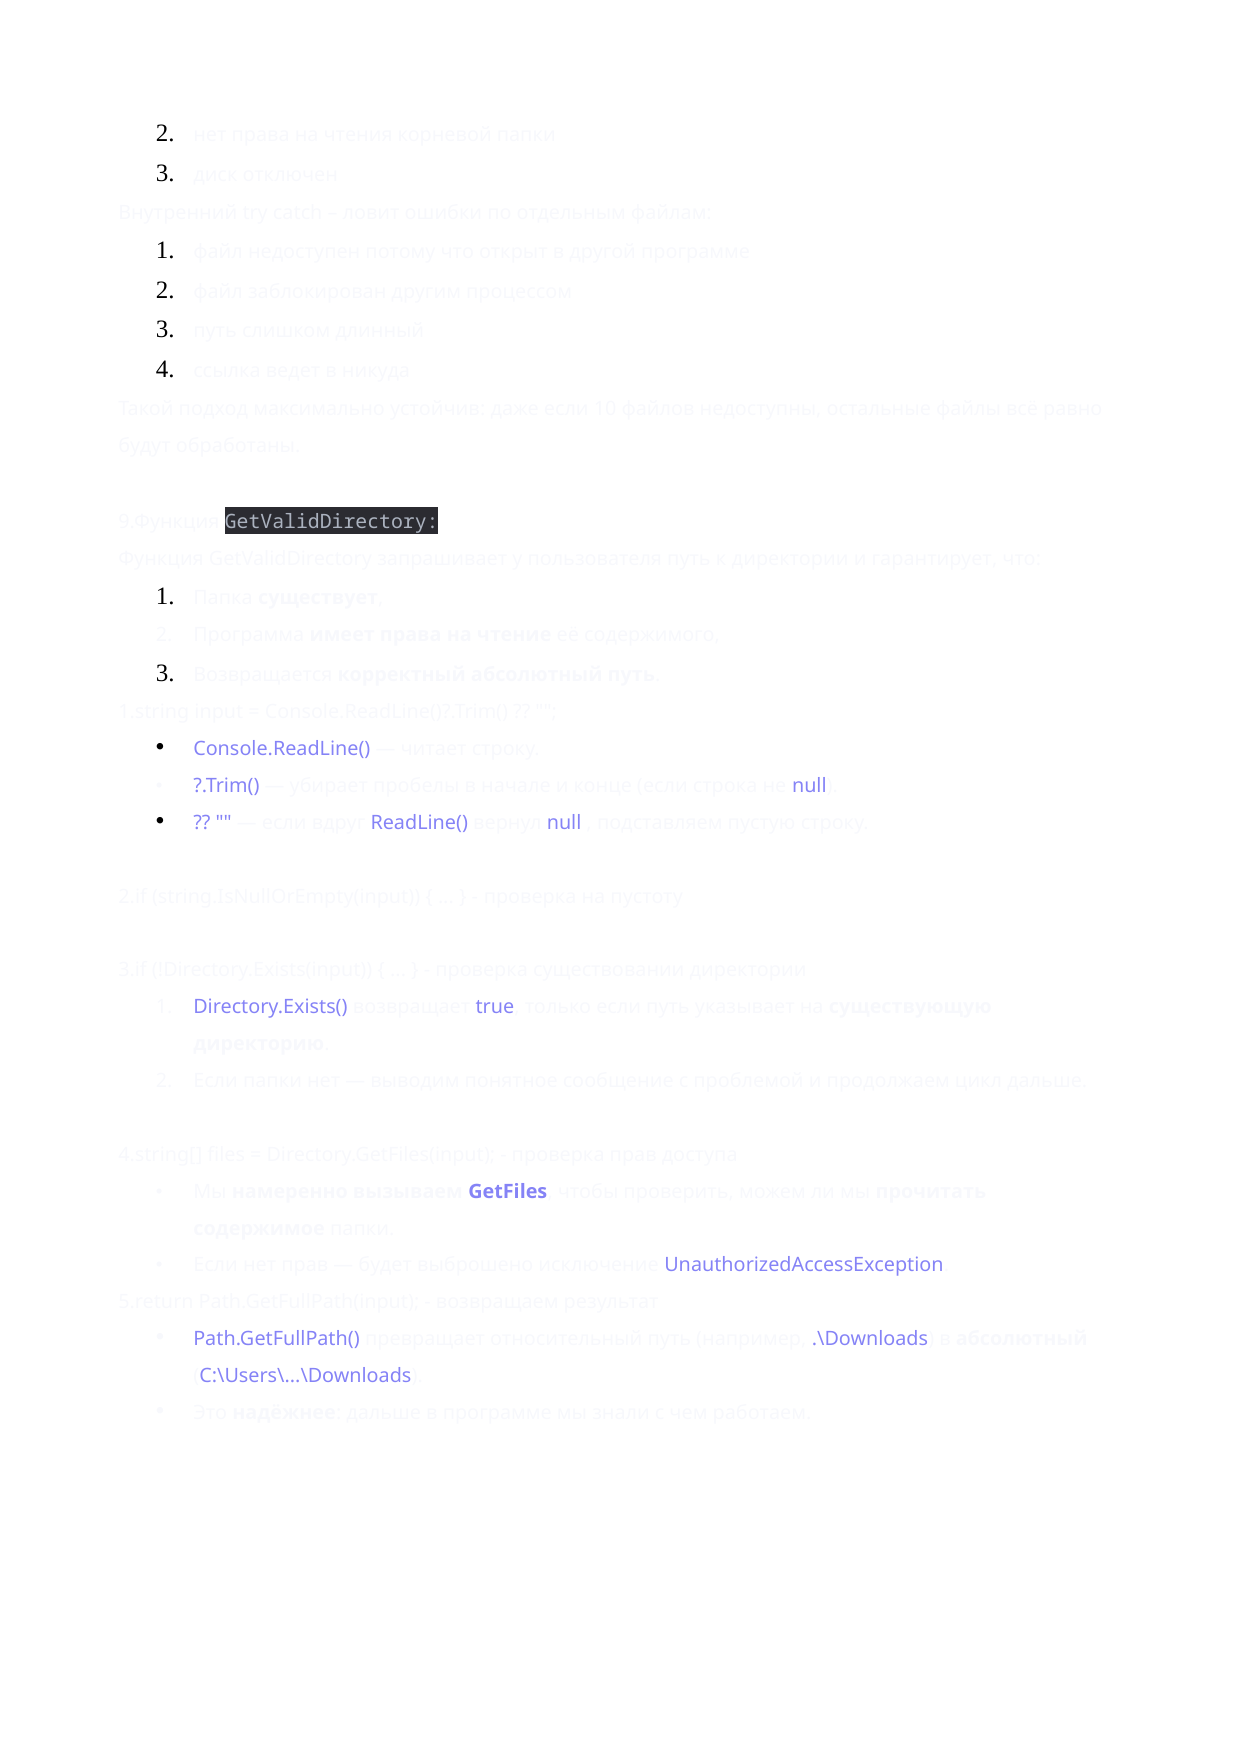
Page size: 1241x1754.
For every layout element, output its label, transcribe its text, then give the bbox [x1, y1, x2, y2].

text 3.if (!Directory.Exists(input)) { ... } - проверка существовании директории [118, 956, 1122, 983]
list ?.Trim() — убирает пробелы в начале и конце (если строка не null). [156, 771, 1122, 798]
list файл заблокирован другим процессом [156, 275, 1122, 304]
list ссылка ведет в никуда [156, 354, 1122, 384]
list ?? "" — если вдруг ReadLine() вернул null , подставляем пустую строку. [156, 808, 1122, 835]
text Функция GetValidDirectory запрашивает у пользователя путь к директории и гарантирует, что: [118, 544, 1122, 571]
list Возвращается корректный абсолютный путь. [156, 658, 1122, 687]
list диск отключен [156, 158, 1122, 187]
text 2.if (string.IsNullOrEmpty(input)) { ... } - проверка на пустоту [118, 882, 1122, 909]
text 9.Функция GetValidDirectory: [118, 507, 1122, 534]
list Программа имеет права на чтение её содержимого, [156, 621, 1122, 648]
text Внутренний try catch – ловит ошибки по отдельным файлам: [118, 198, 1122, 225]
list Directory.Exists() возвращает true, только если путь указывает на существующую директорию. [156, 992, 1122, 1056]
list Если нет прав — будет выброшено исключение UnauthorizedAccessException. [156, 1251, 1122, 1278]
list нет права на чтения корневой папки [156, 118, 1122, 147]
list Это надёжнее: дальше в программе мы знали с чем работаем. [156, 1398, 1122, 1425]
text 1.string input = Console.ReadLine()?.Trim() ?? ""; [118, 697, 1122, 724]
list путь слишком длинный [156, 314, 1122, 344]
list Если папки нет — выводим понятное сообщение с проблемой и продолжаем цикл дальше. [156, 1066, 1122, 1093]
list файл недоступен потому что открыт в другой программе [156, 235, 1122, 264]
list Папка существует, [156, 581, 1122, 610]
text 5.return Path.GetFullPath(input); - возвращаем результат [118, 1287, 1122, 1314]
list Path.GetFullPath() превращает относительный путь (например, .\Downloads) в абсолютный (C:\Users\...\Downloads). [156, 1324, 1122, 1388]
text Такой подход максимально устойчив: даже если 10 файлов недоступны, остальные файлы всё равно будут обработаны. [118, 394, 1122, 458]
list Console.ReadLine() — читает строку. [156, 734, 1122, 761]
text 4.string[] files = Directory.GetFiles(input); - проверка прав доступа [118, 1140, 1122, 1167]
list Мы намеренно вызываем GetFiles, чтобы проверить, можем ли мы прочитать содержимое папки. [156, 1177, 1122, 1241]
